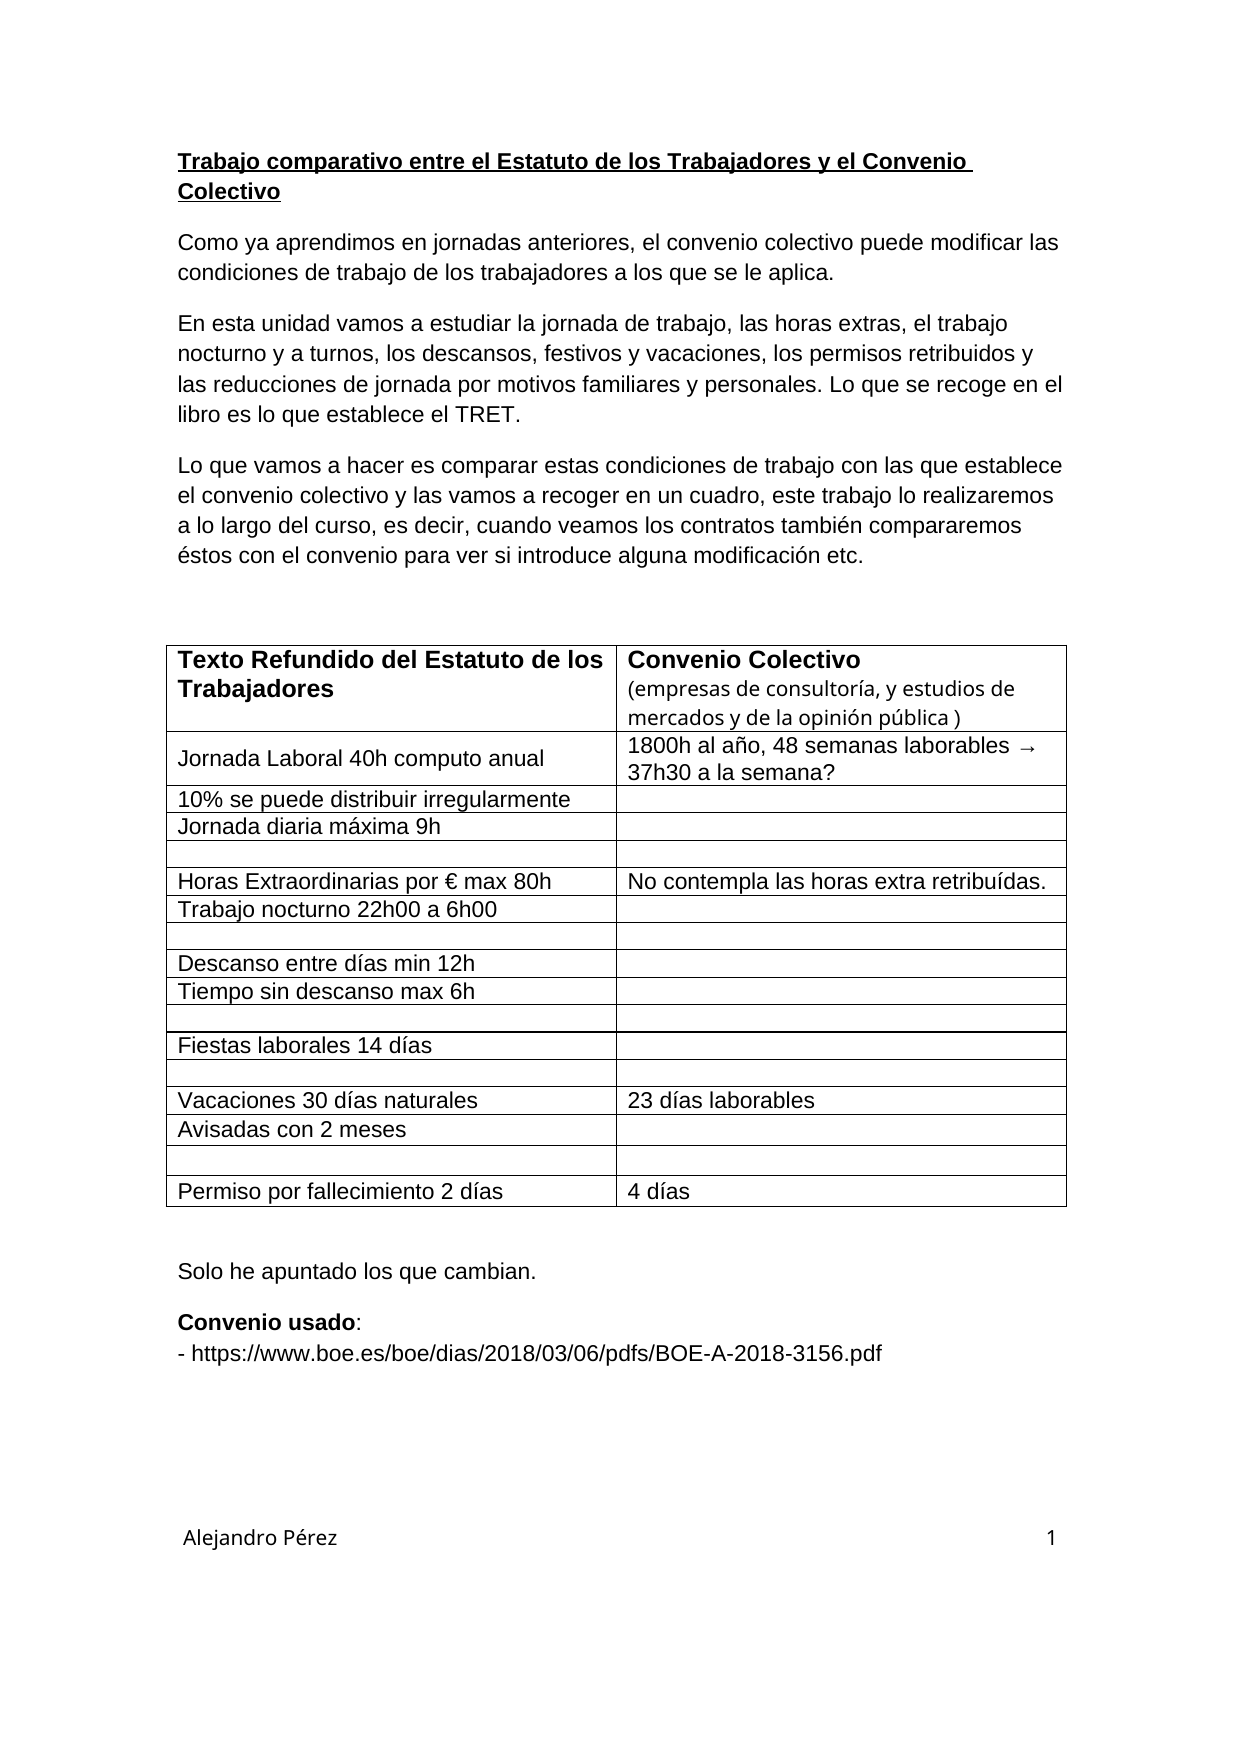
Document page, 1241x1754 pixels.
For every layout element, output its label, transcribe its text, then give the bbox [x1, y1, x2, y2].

text En esta unidad vamos a estudiar la jornada de trabajo, las horas extras, el trabajo nocturno y a turnos, los descansos, festivos y vacaciones, los permisos retribuidos y las reducciones de jornada por motivos familiares y personales. Lo que se recoge en el libro es lo que establece el TRET. [177, 310, 1063, 427]
text Convenio usado: - https://www.boe.es/boe/dias/2018/03/06/pdfs/BOE-A-2018-3156.pdf [177, 1309, 1063, 1366]
table_cell Jornada diaria máxima 9h [167, 813, 616, 840]
table_cell Permiso por fallecimiento 2 días [167, 1176, 616, 1206]
text Trabajo comparativo entre el Estatuto de los Trabajadores y el Convenio Colectivo [177, 148, 1063, 204]
table_cell 1800h al año, 48 semanas laborables → 37h30 a la semana? [617, 732, 1066, 785]
table_header Texto Refundido del Estatuto de los Trabajadores [167, 646, 616, 731]
table_cell Descanso entre días min 12h [167, 950, 616, 977]
table_cell 23 días laborables [617, 1087, 1066, 1114]
text Solo he apuntado los que cambian. [177, 1258, 1063, 1284]
table_cell [617, 1115, 1066, 1144]
table_cell [617, 978, 1066, 1004]
table_cell [617, 1060, 1066, 1086]
table_cell [167, 841, 616, 867]
table_cell No contempla las horas extra retribuídas. [617, 868, 1066, 894]
table_cell [617, 923, 1066, 949]
table_cell Jornada Laboral 40h computo anual [167, 732, 616, 785]
text Lo que vamos a hacer es comparar estas condiciones de trabajo con las que establece el convenio colectivo y las vamos a recoger en un cuadro, este trabajo lo realizaremos a lo largo del curso, es decir, cuando veamos los contratos también compararemos éstos con el convenio para ver si introduce alguna modificación etc. [177, 452, 1063, 569]
table_cell Horas Extraordinarias por € max 80h [167, 868, 616, 894]
table_cell [167, 1005, 616, 1031]
table_cell 10% se puede distribuir irregularmente [167, 786, 616, 812]
table_header Convenio Colectivo (empresas de consultoría, y estudios de mercados y de la opinión pública ) [617, 646, 1066, 731]
table_cell Fiestas laborales 14 días [167, 1033, 616, 1059]
table_cell Tiempo sin descanso max 6h [167, 978, 616, 1004]
text Como ya aprendimos en jornadas anteriores, el convenio colectivo puede modificar las condiciones de trabajo de los trabajadores a los que se le aplica. [177, 229, 1063, 285]
table_cell [617, 1033, 1066, 1059]
table_cell Avisadas con 2 meses [167, 1115, 616, 1144]
table_cell [617, 813, 1066, 840]
table_cell [617, 1146, 1066, 1175]
table_cell Trabajo nocturno 22h00 a 6h00 [167, 896, 616, 922]
table_cell [167, 1146, 616, 1175]
table_cell 4 días [617, 1176, 1066, 1206]
table_cell [617, 896, 1066, 922]
table_cell [617, 1005, 1066, 1031]
table_cell Vacaciones 30 días naturales [167, 1087, 616, 1114]
table_cell [167, 923, 616, 949]
table_cell [617, 786, 1066, 812]
table_cell [167, 1060, 616, 1086]
table_cell [617, 841, 1066, 867]
table_cell [617, 950, 1066, 977]
